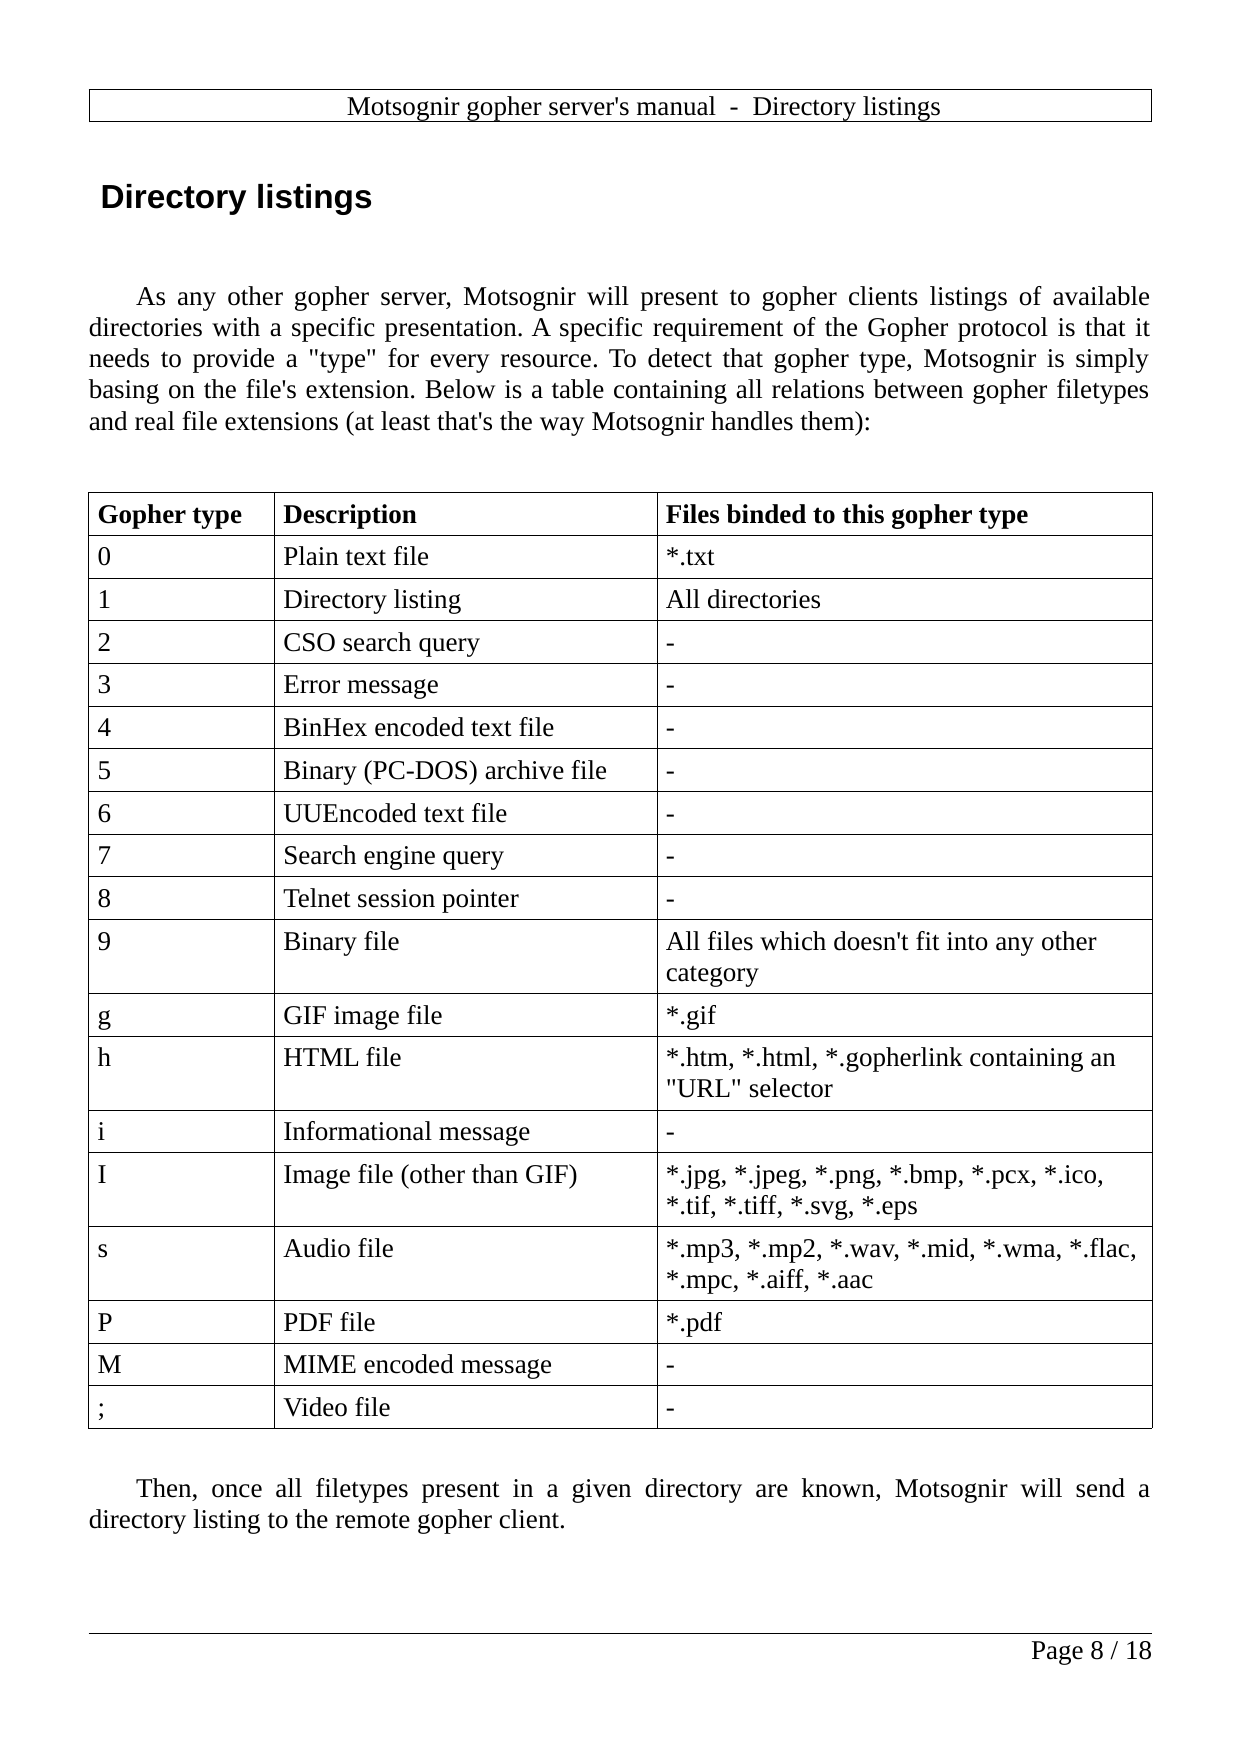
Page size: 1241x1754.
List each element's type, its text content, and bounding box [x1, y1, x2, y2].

text Then, once all filetypes present in a given directory are known, Motsognir will send a directory listing to the remote gopher client. [88, 1472, 1152, 1534]
table_cell Binary (PC-DOS) archive file [275, 749, 657, 791]
table_cell M [89, 1344, 274, 1385]
table_cell *.htm, *.html, *.gopherlink containing an "URL" selector [658, 1037, 1152, 1109]
table_header Description [275, 493, 657, 535]
table_cell UUEncoded text file [275, 792, 657, 834]
table_cell MIME encoded message [275, 1344, 657, 1385]
table_cell Directory listing [275, 579, 657, 620]
table_cell 9 [89, 920, 274, 993]
table_cell Informational message [275, 1111, 657, 1152]
table_cell s [89, 1227, 274, 1300]
table_cell *.txt [658, 536, 1152, 577]
table_cell Image file (other than GIF) [275, 1153, 657, 1226]
table_cell GIF image file [275, 994, 657, 1036]
table_cell Binary file [275, 920, 657, 993]
table_cell Audio file [275, 1227, 657, 1300]
table_cell *.jpg, *.jpeg, *.png, *.bmp, *.pcx, *.ico, *.tif, *.tiff, *.svg, *.eps [658, 1153, 1152, 1226]
table_header Files binded to this gopher type [658, 493, 1152, 535]
table_cell *.pdf [658, 1301, 1152, 1343]
table_cell ; [89, 1386, 274, 1428]
table_cell CSO search query [275, 621, 657, 663]
table_cell Telnet session pointer [275, 877, 657, 919]
table_cell - [658, 1111, 1152, 1152]
table_cell 2 [89, 621, 274, 663]
table_cell *.mp3, *.mp2, *.wav, *.mid, *.wma, *.flac, *.mpc, *.aiff, *.aac [658, 1227, 1152, 1300]
table_cell i [89, 1111, 274, 1152]
table_cell Plain text file [275, 536, 657, 577]
table_cell 6 [89, 792, 274, 834]
table_cell 1 [89, 579, 274, 620]
table_cell Search engine query [275, 835, 657, 876]
table_cell - [658, 749, 1152, 791]
table_cell All directories [658, 579, 1152, 620]
table_cell h [89, 1037, 274, 1109]
text As any other gopher server, Motsognir will present to gopher clients listings of available directories with a specific presentation. A specific requirement of the Gopher protocol is that it needs to provide a "type" for every resource. To detect that gopher type, Motsognir is simply basing on the file's extension. Below is a table containing all relations between gopher filetypes and real file extensions (at least that's the way Motsognir handles them): [88, 280, 1152, 436]
table_cell PDF file [275, 1301, 657, 1343]
table_cell 4 [89, 707, 274, 748]
table_cell 7 [89, 835, 274, 876]
table_cell 5 [89, 749, 274, 791]
table_cell - [658, 877, 1152, 919]
table_cell - [658, 1344, 1152, 1385]
table_cell - [658, 1386, 1152, 1428]
table_cell - [658, 835, 1152, 876]
table_cell - [658, 621, 1152, 663]
table_cell 8 [89, 877, 274, 919]
table_cell - [658, 792, 1152, 834]
table_cell 3 [89, 664, 274, 706]
table_cell - [658, 664, 1152, 706]
table_cell BinHex encoded text file [275, 707, 657, 748]
table_cell 0 [89, 536, 274, 577]
table_header Gopher type [89, 493, 274, 535]
table_cell - [658, 707, 1152, 748]
table_cell HTML file [275, 1037, 657, 1109]
table_cell Error message [275, 664, 657, 706]
table_cell Video file [275, 1386, 657, 1428]
table_cell *.gif [658, 994, 1152, 1036]
table_cell I [89, 1153, 274, 1226]
subtitle Directory listings [100, 177, 1152, 215]
table_cell P [89, 1301, 274, 1343]
table_cell All files which doesn't fit into any other category [658, 920, 1152, 993]
table_cell g [89, 994, 274, 1036]
